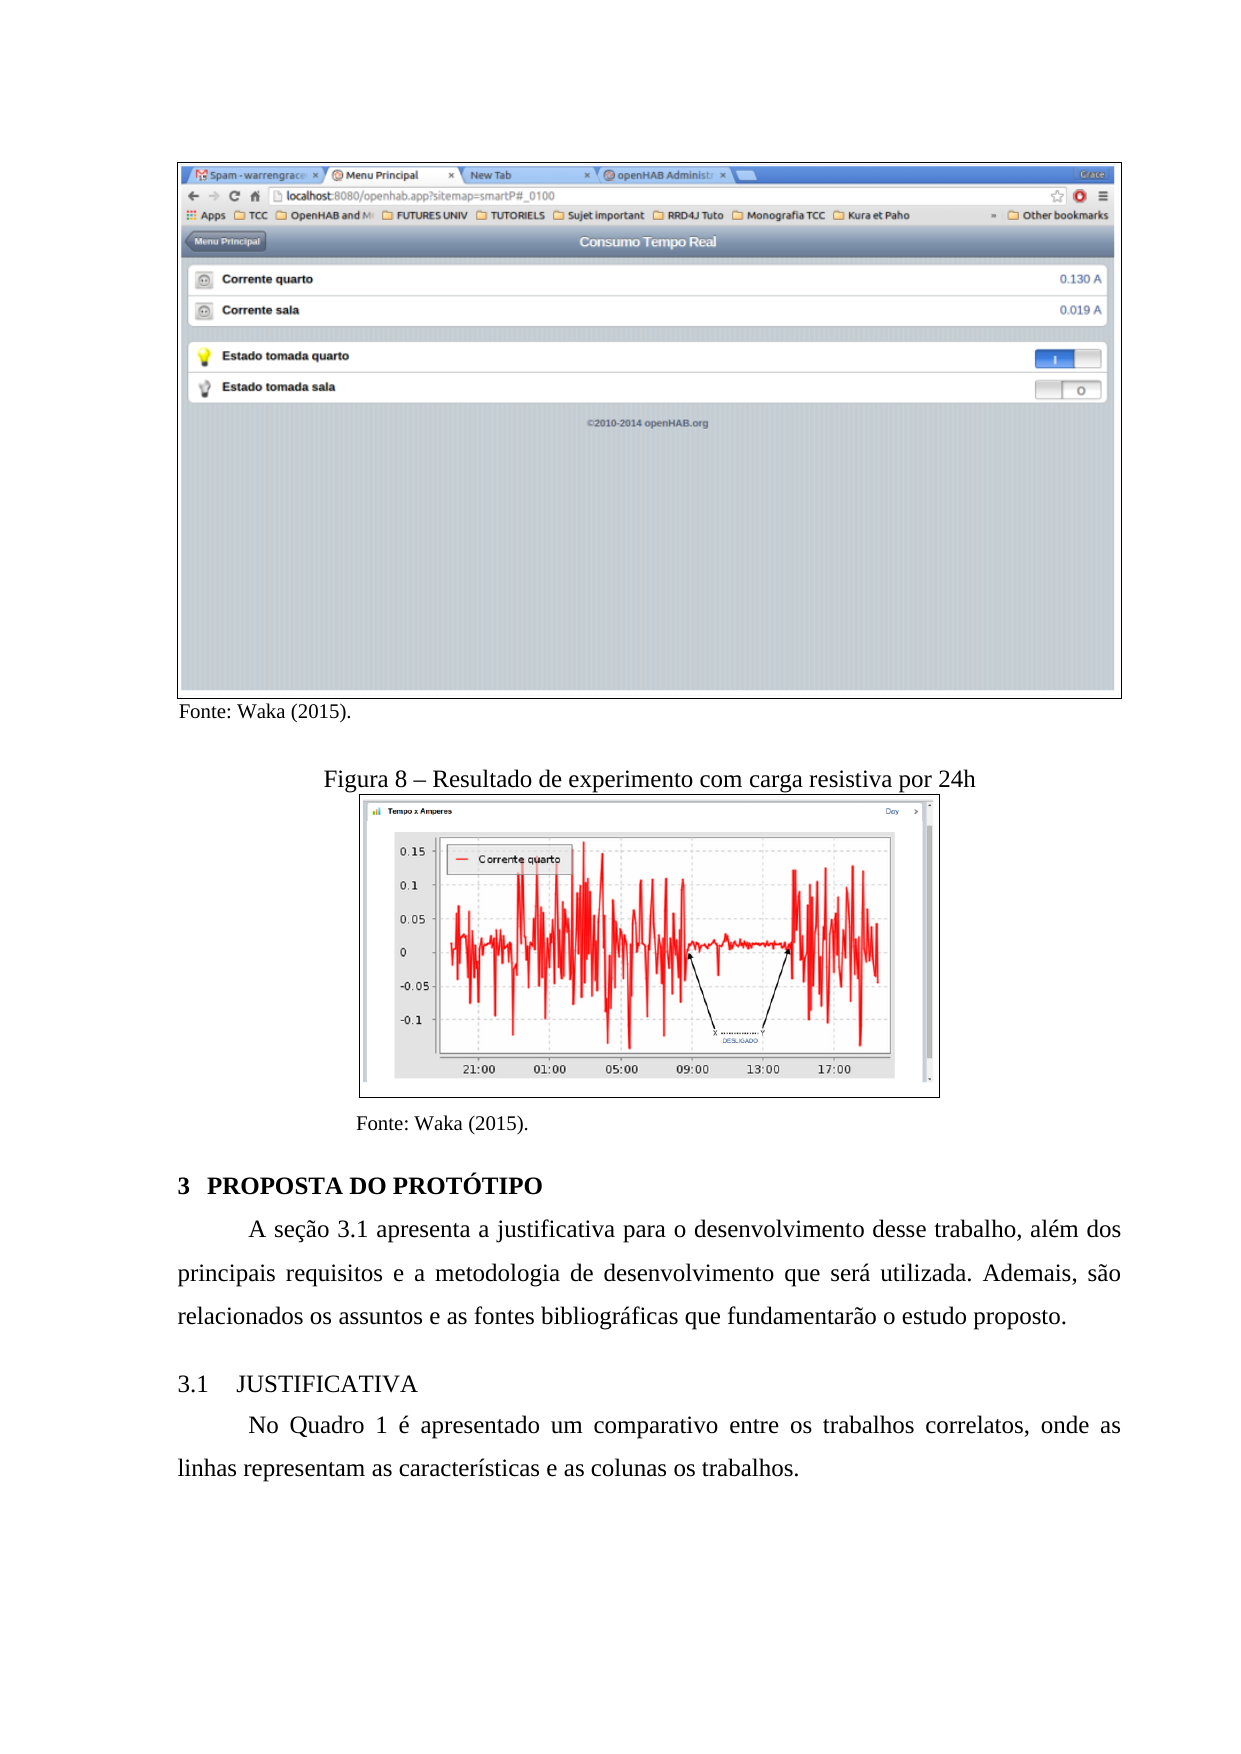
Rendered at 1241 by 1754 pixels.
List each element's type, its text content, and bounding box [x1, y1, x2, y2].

text No Quadro 1 é apresentado um comparativo entre os trabalhos correlatos, onde as linhas representam as características e as colunas os trabalhos. [177, 1410, 1122, 1482]
text Figura 8 – Resultado de experimento com carga resistiva por 24h [177, 764, 1122, 793]
subtitle proposta do protótipo [177, 1171, 1122, 1200]
text A seção 3.1 apresenta a justificativa para o desenvolvimento desse trabalho, além dos principais requisitos e a metodologia de desenvolvimento que será utilizada. Ademais, são relacionados os assuntos e as fontes bibliográficas que fundamentarão o estudo proposto. [177, 1214, 1122, 1329]
subtitle JUSTIFICATIVA [177, 1369, 1122, 1398]
text Fonte: Waka (2015). [178, 699, 1122, 723]
text Fonte: Waka (2015). [354, 805, 1122, 1134]
picture [180, 164, 1120, 696]
picture [361, 796, 938, 1096]
